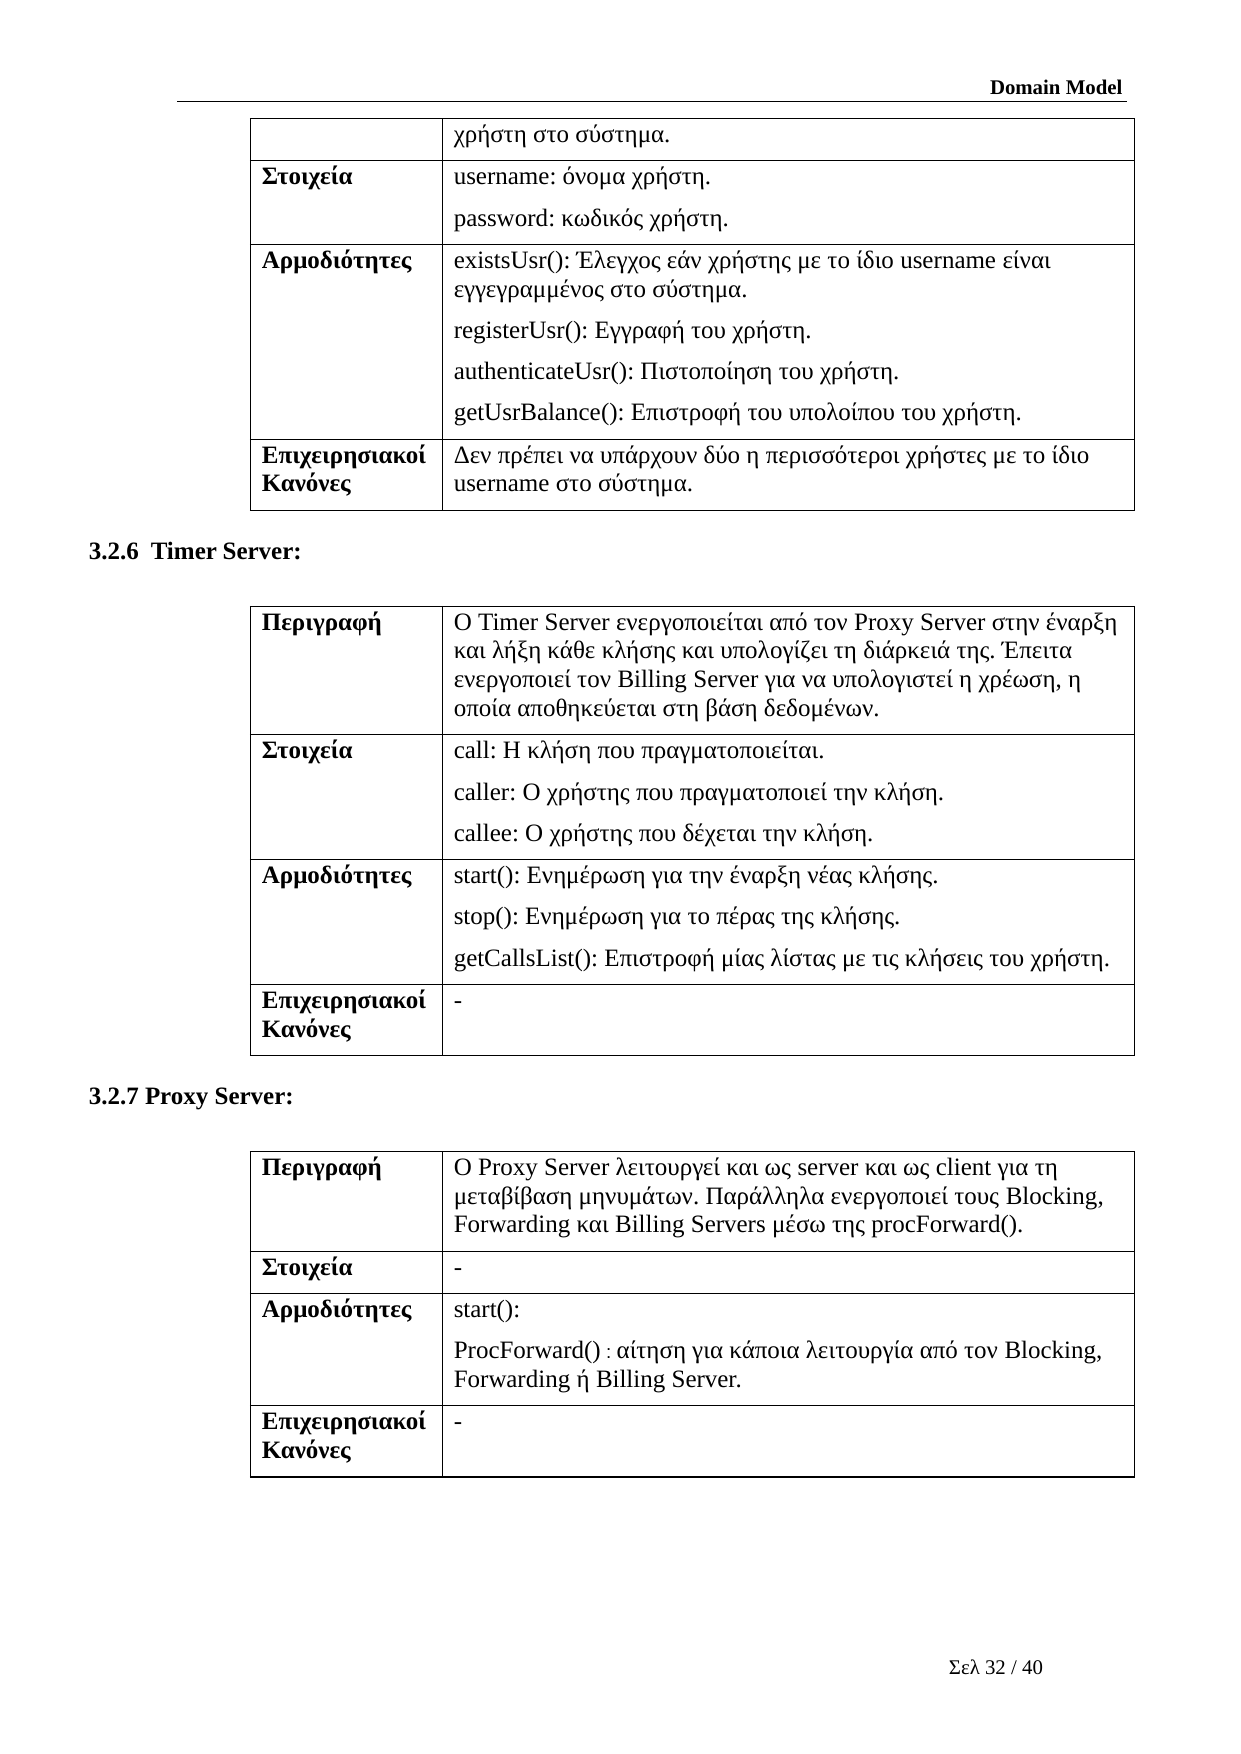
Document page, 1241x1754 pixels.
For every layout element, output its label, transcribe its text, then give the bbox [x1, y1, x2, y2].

table_cell Στοιχεία [251, 1252, 442, 1293]
table_cell Αρμοδιότητες [251, 860, 442, 984]
subtitle Timer Server: [88, 536, 1122, 564]
table_header O Proxy Server λειτουργεί και ως server και ως client για τη μεταβίβαση μηνυμάτων. Παράλληλα ενεργοποιεί τους Blocking, Forwarding και Billing Servers μέσω της procForward(). [443, 1152, 1134, 1251]
table_cell existsUsr(): Έλεγχος εάν χρήστης με το ίδιο username είναι εγγεγραμμένος στο σύστημα. registerUsr(): Εγγραφή του χρήστη. authenticateUsr(): Πιστοποίηση του χρήστη. getUsrBalance(): Επιστροφή του υπολοίπου του χρήστη. [443, 245, 1134, 439]
table_cell start(): Ενημέρωση για την έναρξη νέας κλήσης. stop(): Ενημέρωση για το πέρας της κλήσης. getCallsList(): Επιστροφή μίας λίστας με τις κλήσεις του χρήστη. [443, 860, 1134, 984]
table_header χρήστη στο σύστημα. [443, 119, 1134, 160]
table_header [251, 119, 442, 160]
table_header Περιγραφή [251, 607, 442, 734]
table_cell Αρμοδιότητες [251, 245, 442, 439]
table_cell Αρμοδιότητες [251, 1294, 442, 1405]
table_cell Επιχειρησιακοί Κανόνες [251, 985, 442, 1055]
table_cell Στοιχεία [251, 735, 442, 859]
table_cell Επιχειρησιακοί Κανόνες [251, 1406, 442, 1476]
table_header O Timer Server ενεργοποιείται από τον Proxy Server στην έναρξη και λήξη κάθε κλήσης και υπολογίζει τη διάρκειά της. Έπειτα ενεργοποιεί τον Billing Server για να υπολογιστεί η χρέωση, η οποία αποθηκεύεται στη βάση δεδομένων. [443, 607, 1134, 734]
subtitle Proxy Server: [88, 1081, 1122, 1110]
table_header Περιγραφή [251, 1152, 442, 1251]
table_cell Στοιχεία [251, 161, 442, 244]
table_cell - [443, 1406, 1134, 1476]
table_cell Δεν πρέπει να υπάρχουν δύο η περισσότεροι χρήστες με το ίδιο username στο σύστημα. [443, 440, 1134, 510]
table_cell username: όνομα χρήστη. password: κωδικός χρήστη. [443, 161, 1134, 244]
table_cell call: Η κλήση που πραγματοποιείται. caller: Ο χρήστης που πραγματοποιεί την κλήση. callee: Ο χρήστης που δέχεται την κλήση. [443, 735, 1134, 859]
table_cell start(): ProcForward() : αίτηση για κάποια λειτουργία από τον Blocking, Forwarding ή Billing Server. [443, 1294, 1134, 1405]
table_cell - [443, 985, 1134, 1055]
table_cell Επιχειρησιακοί Κανόνες [251, 440, 442, 510]
table_cell - [443, 1252, 1134, 1293]
